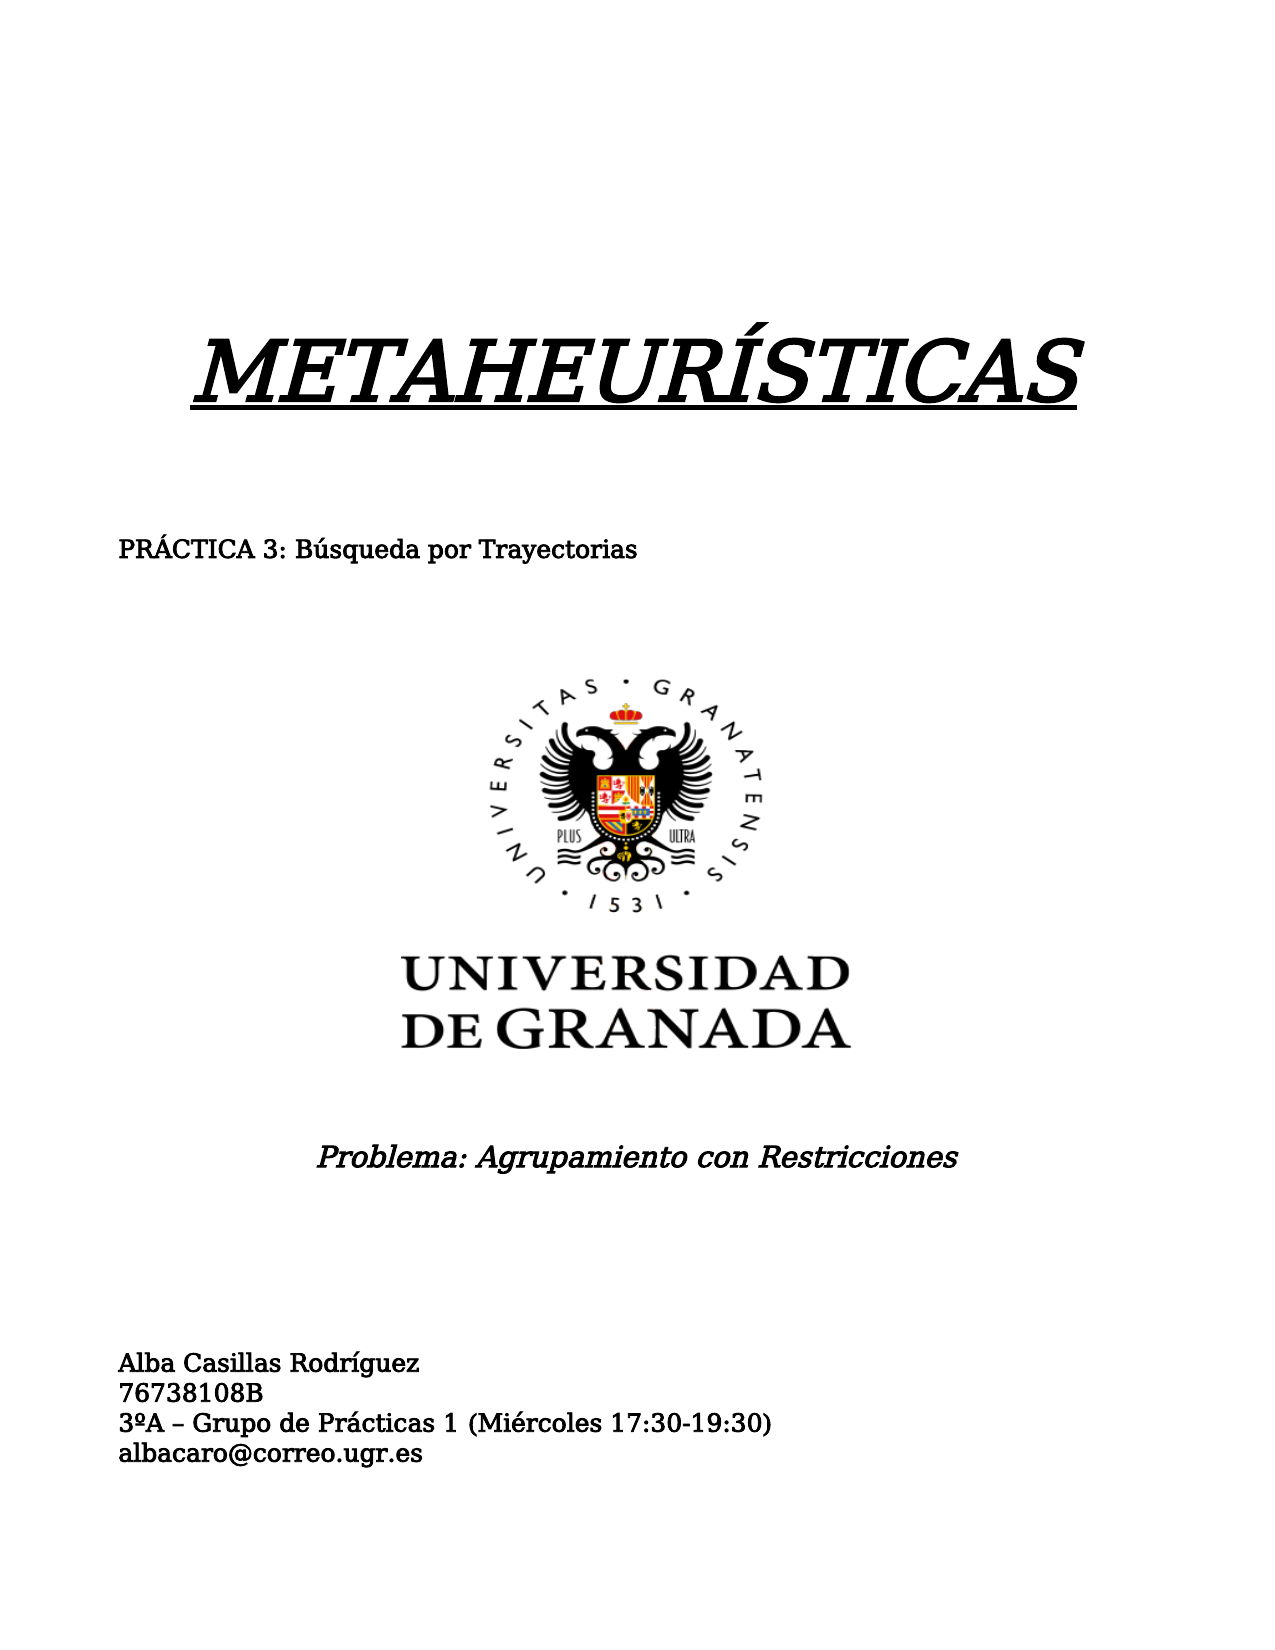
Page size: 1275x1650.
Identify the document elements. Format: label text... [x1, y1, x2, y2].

text 76738108B [118, 1377, 1157, 1407]
text PRÁCTICA 3: Búsqueda por Trayectorias [118, 533, 1157, 563]
text albacaro@correo.ugr.es [118, 1437, 1157, 1467]
text 3ºA – Grupo de Prácticas 1 (Miércoles 17:30-19:30) [118, 1407, 1157, 1437]
text METAHEURÍSTICAS [118, 318, 1157, 418]
text Alba Casillas Rodríguez [118, 1347, 1157, 1377]
picture [368, 623, 877, 1087]
text Problema: Agrupamiento con Restricciones [118, 1138, 1157, 1173]
